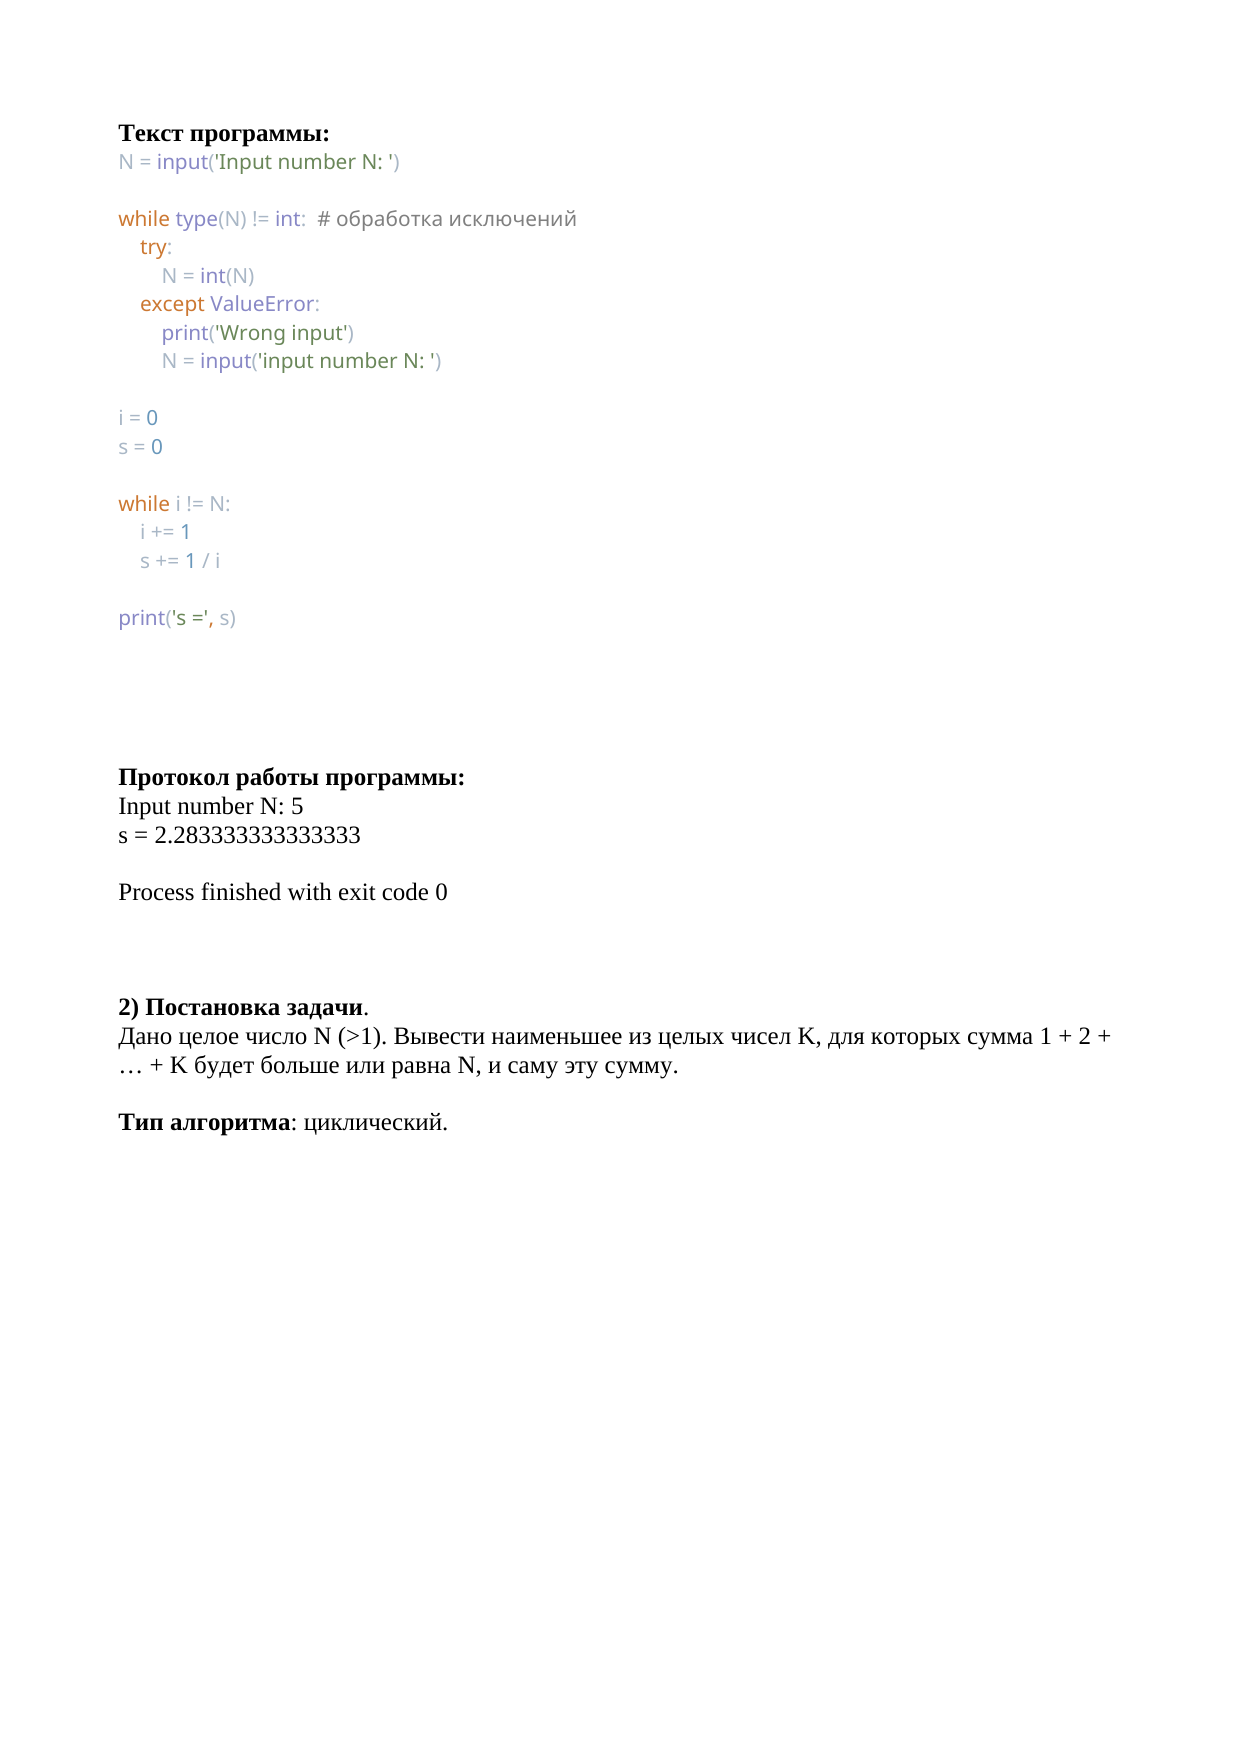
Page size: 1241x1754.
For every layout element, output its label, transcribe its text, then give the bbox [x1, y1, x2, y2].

text Текст программы: [118, 118, 1122, 147]
text N = input('Input number N: ') while type(N) != int: # обработка исключений try: N = int(N) except ValueError: print('Wrong input') N = input('input number N: ') i = 0 s = 0 while i != N: i += 1 s += 1 / i print('s =', s) [118, 147, 1122, 632]
text Тип алгоритма: циклический. [118, 1107, 1122, 1136]
text Дано целое число N (>1). Вывести наименьшее из целых чисел K, для которых сумма 1 + 2 + … + K будет больше или равна N, и саму эту сумму. [118, 1021, 1122, 1079]
text Протокол работы программы: [118, 762, 1122, 791]
text 2) Постановка задачи. [118, 992, 1122, 1021]
text Process finished with exit code 0 [118, 877, 1122, 906]
text s = 2.283333333333333 [118, 820, 1122, 849]
text Input number N: 5 [118, 791, 1122, 820]
